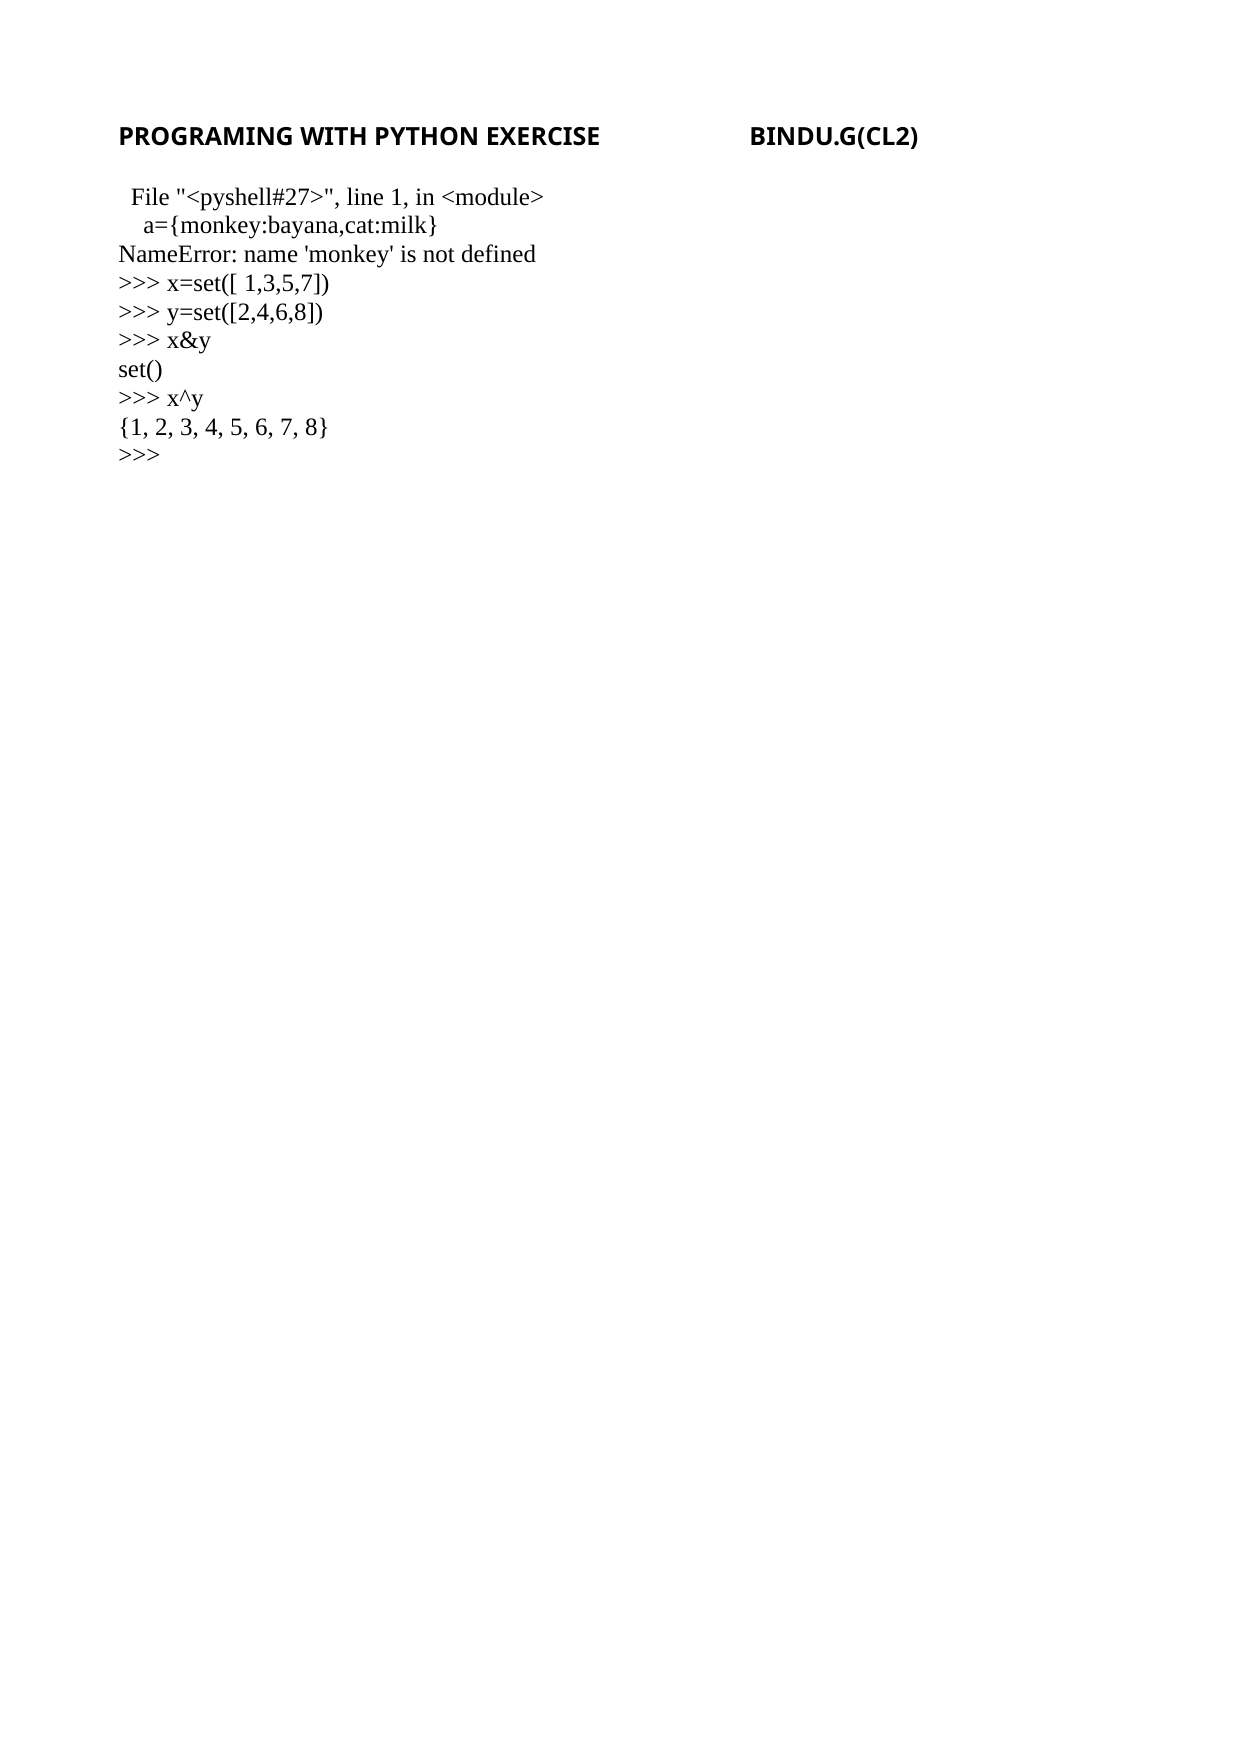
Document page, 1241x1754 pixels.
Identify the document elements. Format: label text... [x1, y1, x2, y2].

text {1, 2, 3, 4, 5, 6, 7, 8} [118, 412, 1122, 440]
text File "<pyshell#27>", line 1, in <module> [118, 182, 1122, 210]
text >>> x=set([ 1,3,5,7]) [118, 268, 1122, 297]
text a={monkey:bayana,cat:milk} [118, 210, 1122, 239]
text >>> x^y [118, 383, 1122, 412]
text set() [118, 354, 1122, 383]
text >>> y=set([2,4,6,8]) [118, 297, 1122, 325]
text NameError: name 'monkey' is not defined [118, 239, 1122, 268]
text >>> x&y [118, 325, 1122, 354]
text >>> [118, 440, 1122, 469]
